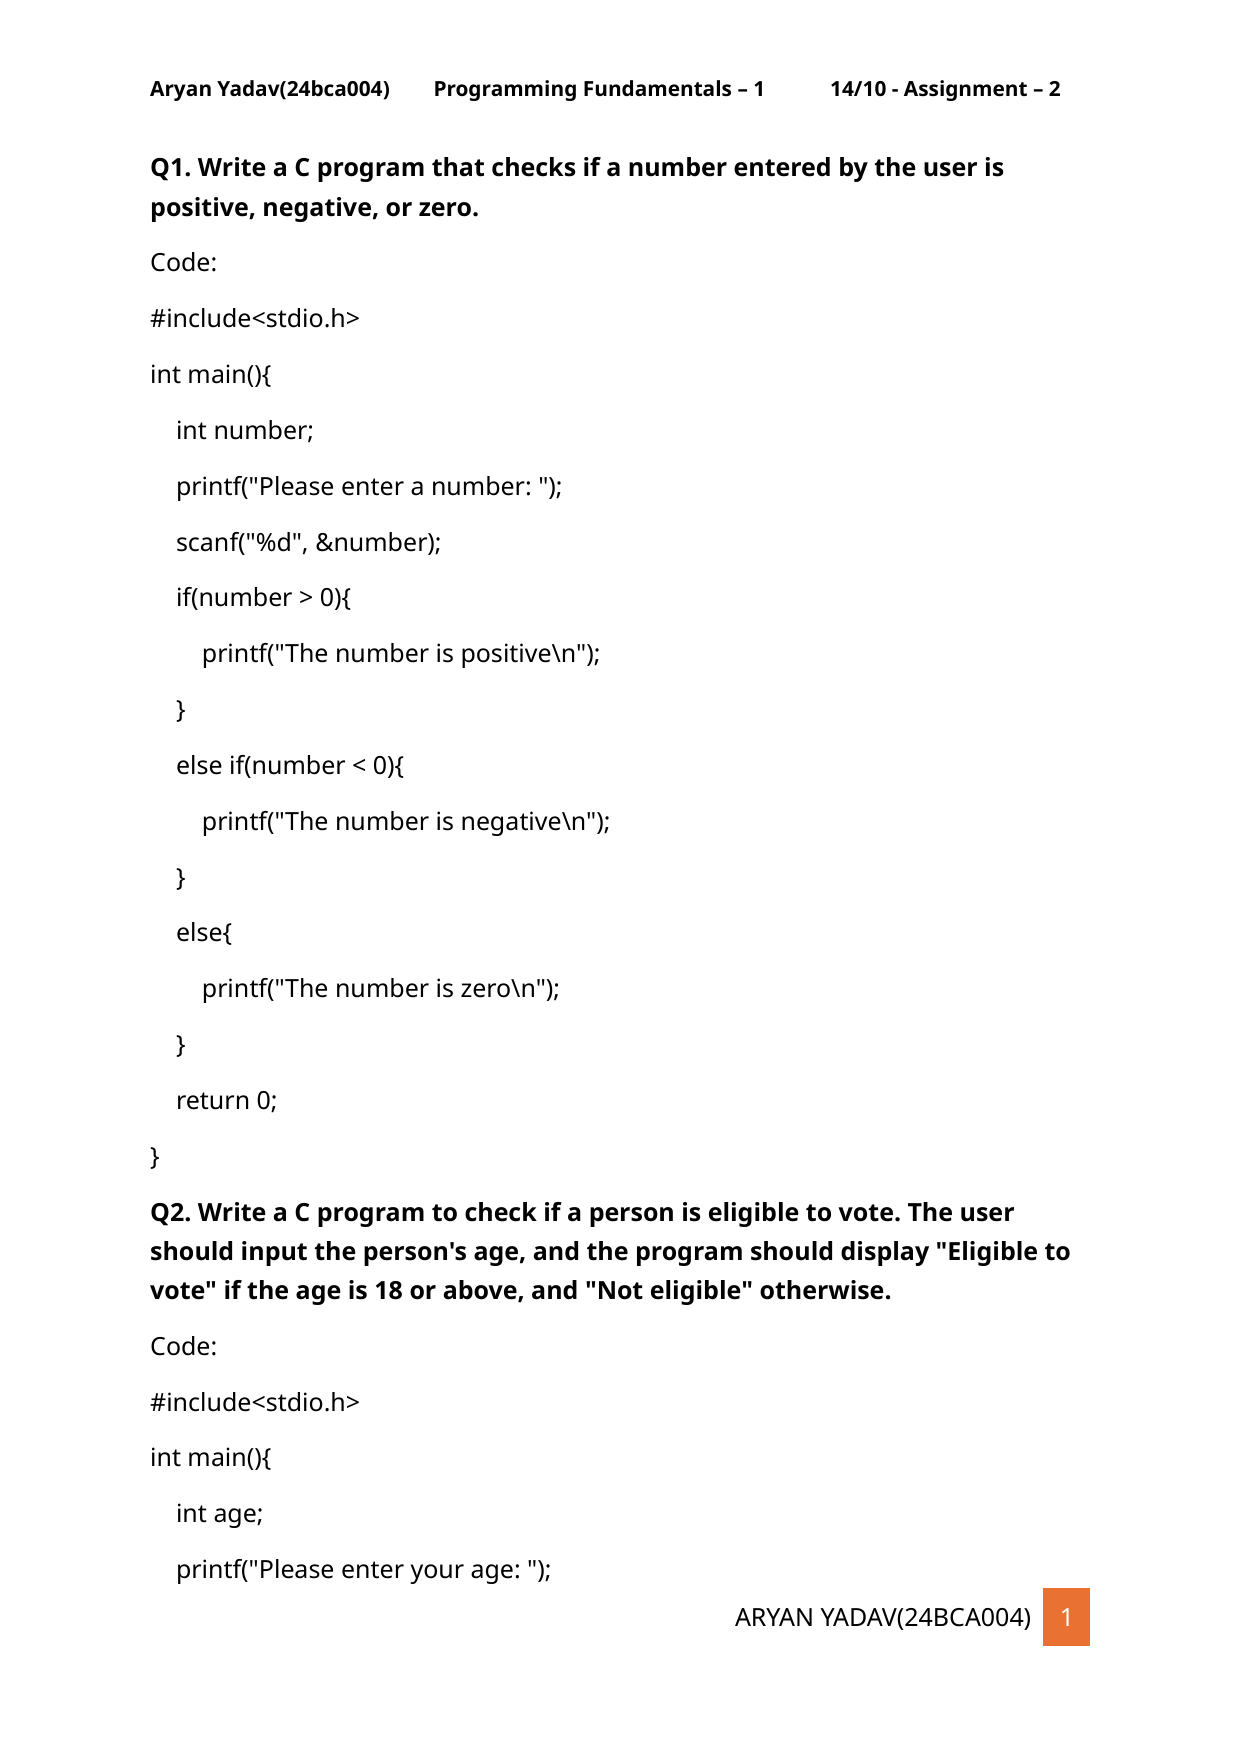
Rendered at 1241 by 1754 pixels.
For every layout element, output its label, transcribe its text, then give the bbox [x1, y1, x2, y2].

text scanf("%d", &number); [150, 524, 1090, 558]
text } [150, 692, 1090, 726]
text printf("The number is zero\n"); [150, 971, 1090, 1005]
text if(number > 0){ [150, 580, 1090, 614]
text printf("Please enter your age: "); [150, 1552, 1090, 1586]
text } [150, 1027, 1090, 1061]
text printf("The number is positive\n"); [150, 636, 1090, 670]
text Code: [150, 245, 1090, 279]
text } [150, 1138, 1090, 1172]
text } [150, 859, 1090, 893]
text int main(){ [150, 1440, 1090, 1474]
text int main(){ [150, 357, 1090, 391]
text printf("The number is negative\n"); [150, 803, 1090, 837]
text Q2. Write a C program to check if a person is eligible to vote. The user should input the person's age, and the program should display "Eligible to vote" if the age is 18 or above, and "Not eligible" otherwise. [150, 1194, 1090, 1307]
text #include<stdio.h> [150, 1384, 1090, 1418]
text #include<stdio.h> [150, 301, 1090, 335]
text printf("Please enter a number: "); [150, 468, 1090, 502]
text else{ [150, 915, 1090, 949]
text else if(number < 0){ [150, 747, 1090, 782]
text Code: [150, 1328, 1090, 1362]
text int number; [150, 412, 1090, 447]
text int age; [150, 1496, 1090, 1530]
text return 0; [150, 1082, 1090, 1117]
text Q1. Write a C program that checks if a number entered by the user is positive, negative, or zero. [150, 150, 1090, 223]
